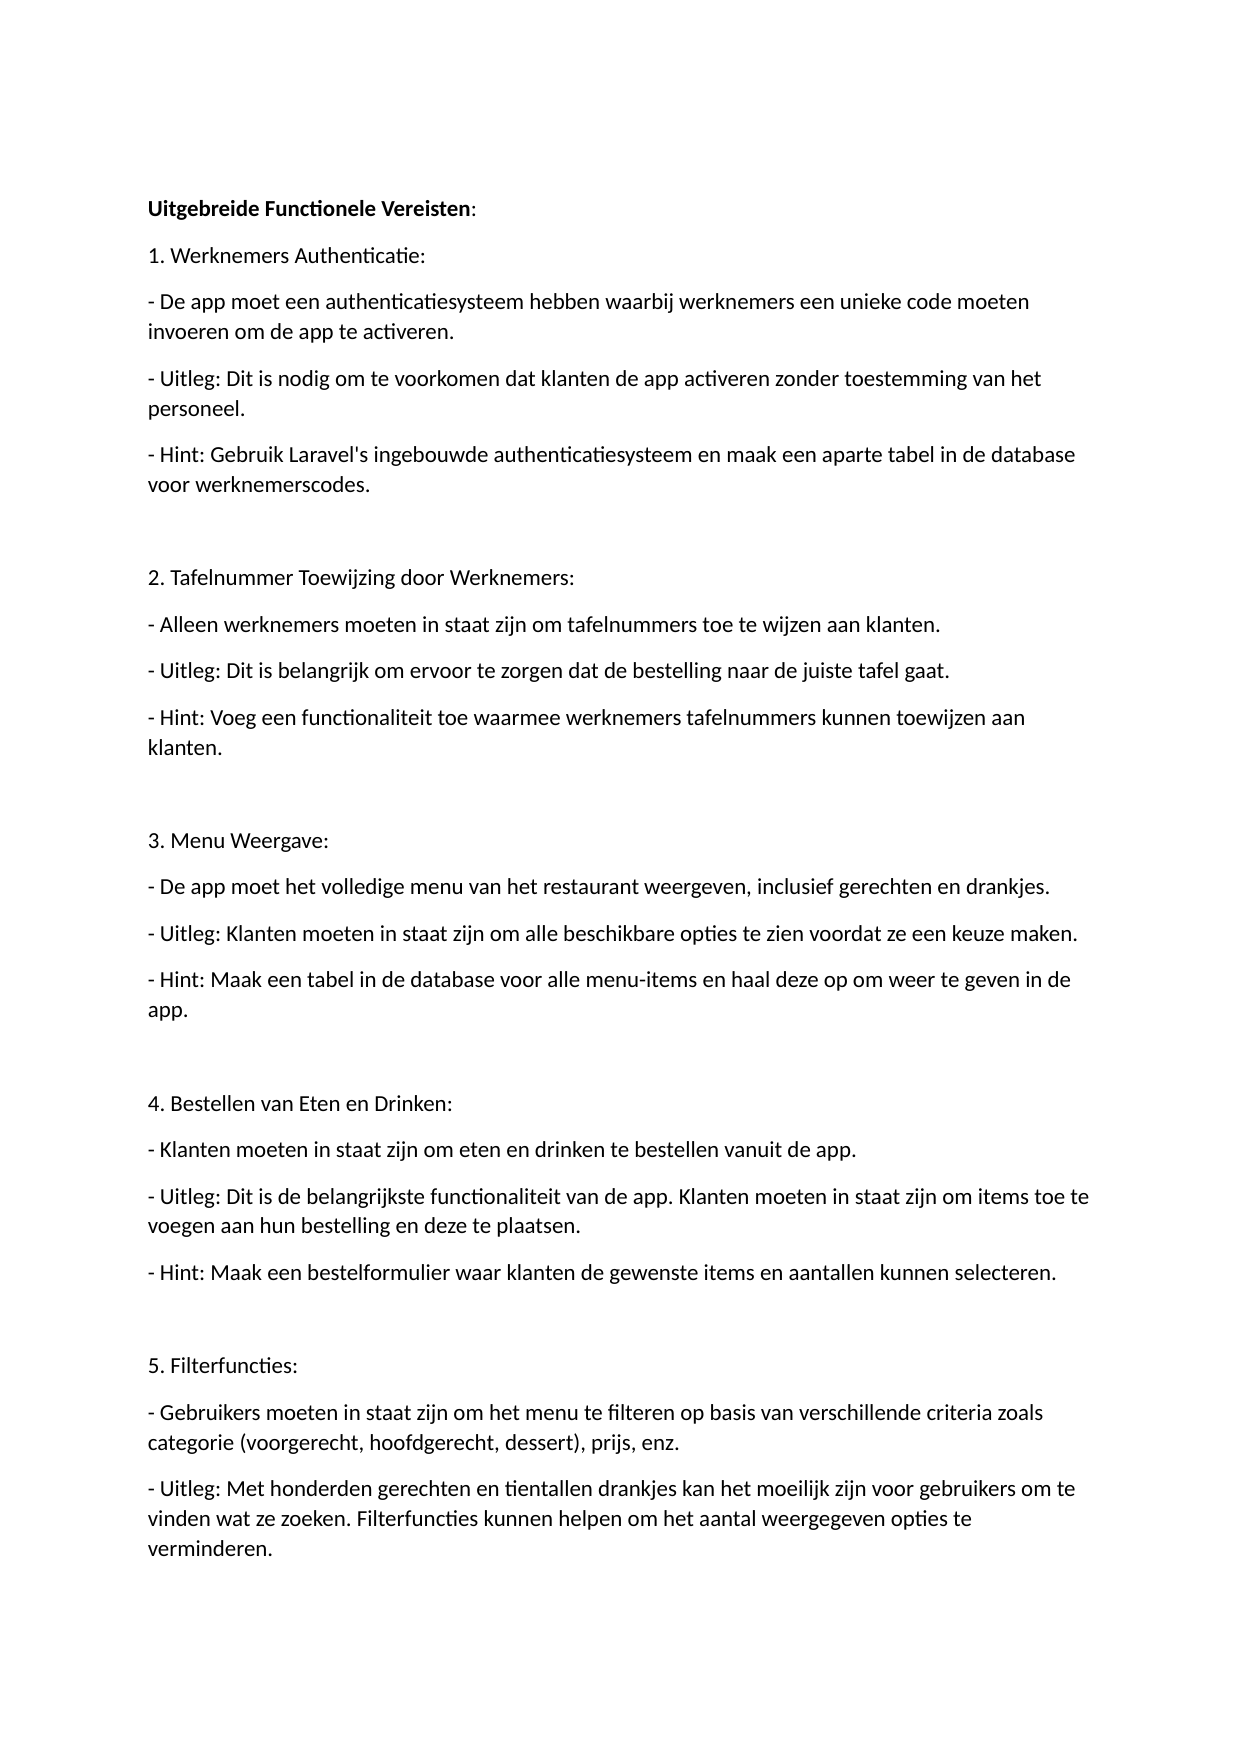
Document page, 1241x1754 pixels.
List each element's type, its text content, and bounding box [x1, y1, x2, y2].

text - Uitleg: Met honderden gerechten en tientallen drankjes kan het moeilijk zijn voor gebruikers om te vinden wat ze zoeken. Filterfuncties kunnen helpen om het aantal weergegeven opties te verminderen. [148, 1474, 1093, 1562]
text - Hint: Maak een bestelformulier waar klanten de gewenste items en aantallen kunnen selecteren. [148, 1258, 1093, 1286]
text - Gebruikers moeten in staat zijn om het menu te filteren op basis van verschillende criteria zoals categorie (voorgerecht, hoofdgerecht, dessert), prijs, enz. [148, 1398, 1093, 1456]
text - Uitleg: Klanten moeten in staat zijn om alle beschikbare opties te zien voordat ze een keuze maken. [148, 919, 1093, 947]
text - Klanten moeten in staat zijn om eten en drinken te bestellen vanuit de app. [148, 1135, 1093, 1163]
text 2. Tafelnummer Toewijzing door Werknemers: [148, 563, 1093, 591]
text - De app moet het volledige menu van het restaurant weergeven, inclusief gerechten en drankjes. [148, 872, 1093, 901]
text - Alleen werknemers moeten in staat zijn om tafelnummers toe te wijzen aan klanten. [148, 610, 1093, 638]
text 3. Menu Weergave: [148, 826, 1093, 854]
text 1. Werknemers Authenticatie: [148, 241, 1093, 269]
text Uitgebreide Functionele Vereisten: [148, 194, 1093, 222]
text - Uitleg: Dit is nodig om te voorkomen dat klanten de app activeren zonder toestemming van het personeel. [148, 364, 1093, 422]
text - De app moet een authenticatiesysteem hebben waarbij werknemers een unieke code moeten invoeren om de app te activeren. [148, 287, 1093, 345]
text - Hint: Gebruik Laravel's ingebouwde authenticatiesysteem en maak een aparte tabel in de database voor werknemerscodes. [148, 440, 1093, 498]
text - Hint: Voeg een functionaliteit toe waarmee werknemers tafelnummers kunnen toewijzen aan klanten. [148, 703, 1093, 761]
text - Hint: Maak een tabel in de database voor alle menu-items en haal deze op om weer te geven in de app. [148, 966, 1093, 1023]
text 5. Filterfuncties: [148, 1351, 1093, 1379]
text - Uitleg: Dit is belangrijk om ervoor te zorgen dat de bestelling naar de juiste tafel gaat. [148, 656, 1093, 684]
text - Uitleg: Dit is de belangrijkste functionaliteit van de app. Klanten moeten in staat zijn om items toe te voegen aan hun bestelling en deze te plaatsen. [148, 1182, 1093, 1240]
text 4. Bestellen van Eten en Drinken: [148, 1089, 1093, 1117]
